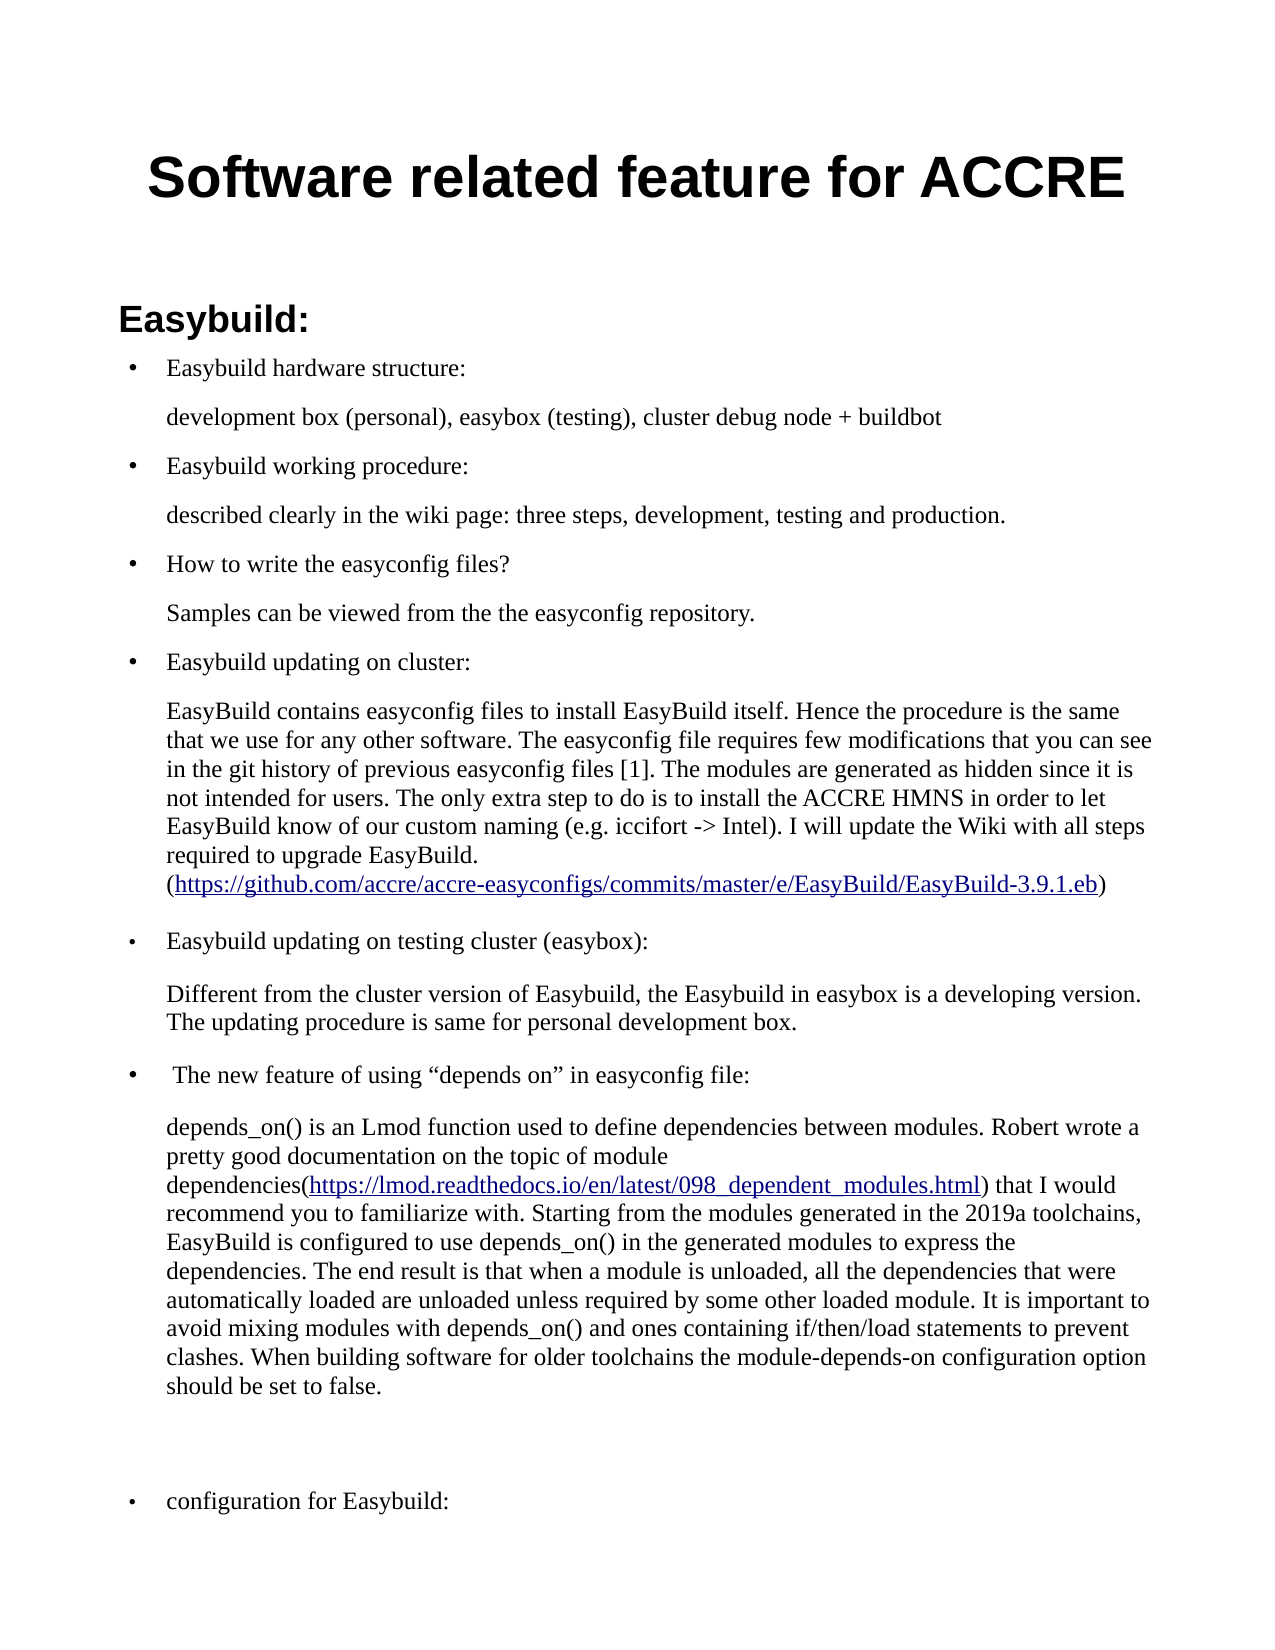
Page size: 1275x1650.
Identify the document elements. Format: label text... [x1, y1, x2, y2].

list Samples can be viewed from the the easyconfig repository. [129, 598, 1157, 627]
subtitle Easybuild: [118, 297, 1157, 340]
list Easybuild updating on testing cluster (easybox): [129, 926, 1157, 955]
list How to write the easyconfig files? [129, 549, 1157, 578]
title Software related feature for ACCRE [118, 143, 1157, 210]
list EasyBuild contains easyconfig files to install EasyBuild itself. Hence the procedure is the same that we use for any other software. The easyconfig file requires few modifications that you can see in the git history of previous easyconfig files [1]. The modules are generated as hidden since it is not intended for users. The only extra step to do is to install the ACCRE HMNS in order to let EasyBuild know of our custom naming (e.g. iccifort -> Intel). I will update the Wiki with all steps required to upgrade EasyBuild. (https://github.com/accre/accre-easyconfigs/commits/master/e/EasyBuild/EasyBuild-3.9.1.eb) [129, 696, 1157, 898]
list development box (personal), easybox (testing), cluster debug node + buildbot [129, 402, 1157, 431]
list Different from the cluster version of Easybuild, the Easybuild in easybox is a developing version. The updating procedure is same for personal development box. [129, 979, 1157, 1036]
list Easybuild hardware structure: [129, 353, 1157, 382]
list configuration for Easybuild: [129, 1486, 1157, 1515]
list The new feature of using “depends on” in easyconfig file: [129, 1060, 1157, 1089]
list Easybuild working procedure: [129, 451, 1157, 480]
list described clearly in the wiki page: three steps, development, testing and production. [129, 500, 1157, 529]
list depends_on() is an Lmod function used to define dependencies between modules. Robert wrote a pretty good documentation on the topic of module dependencies(https://lmod.readthedocs.io/en/latest/098_dependent_modules.html) that I would recommend you to familiarize with. Starting from the modules generated in the 2019a toolchains, EasyBuild is configured to use depends_on() in the generated modules to express the dependencies. The end result is that when a module is unloaded, all the dependencies that were automatically loaded are unloaded unless required by some other loaded module. It is important to avoid mixing modules with depends_on() and ones containing if/then/load statements to prevent clashes. When building software for older toolchains the module-depends-on configuration option should be set to false. [129, 1112, 1157, 1400]
list Easybuild updating on cluster: [129, 647, 1157, 676]
